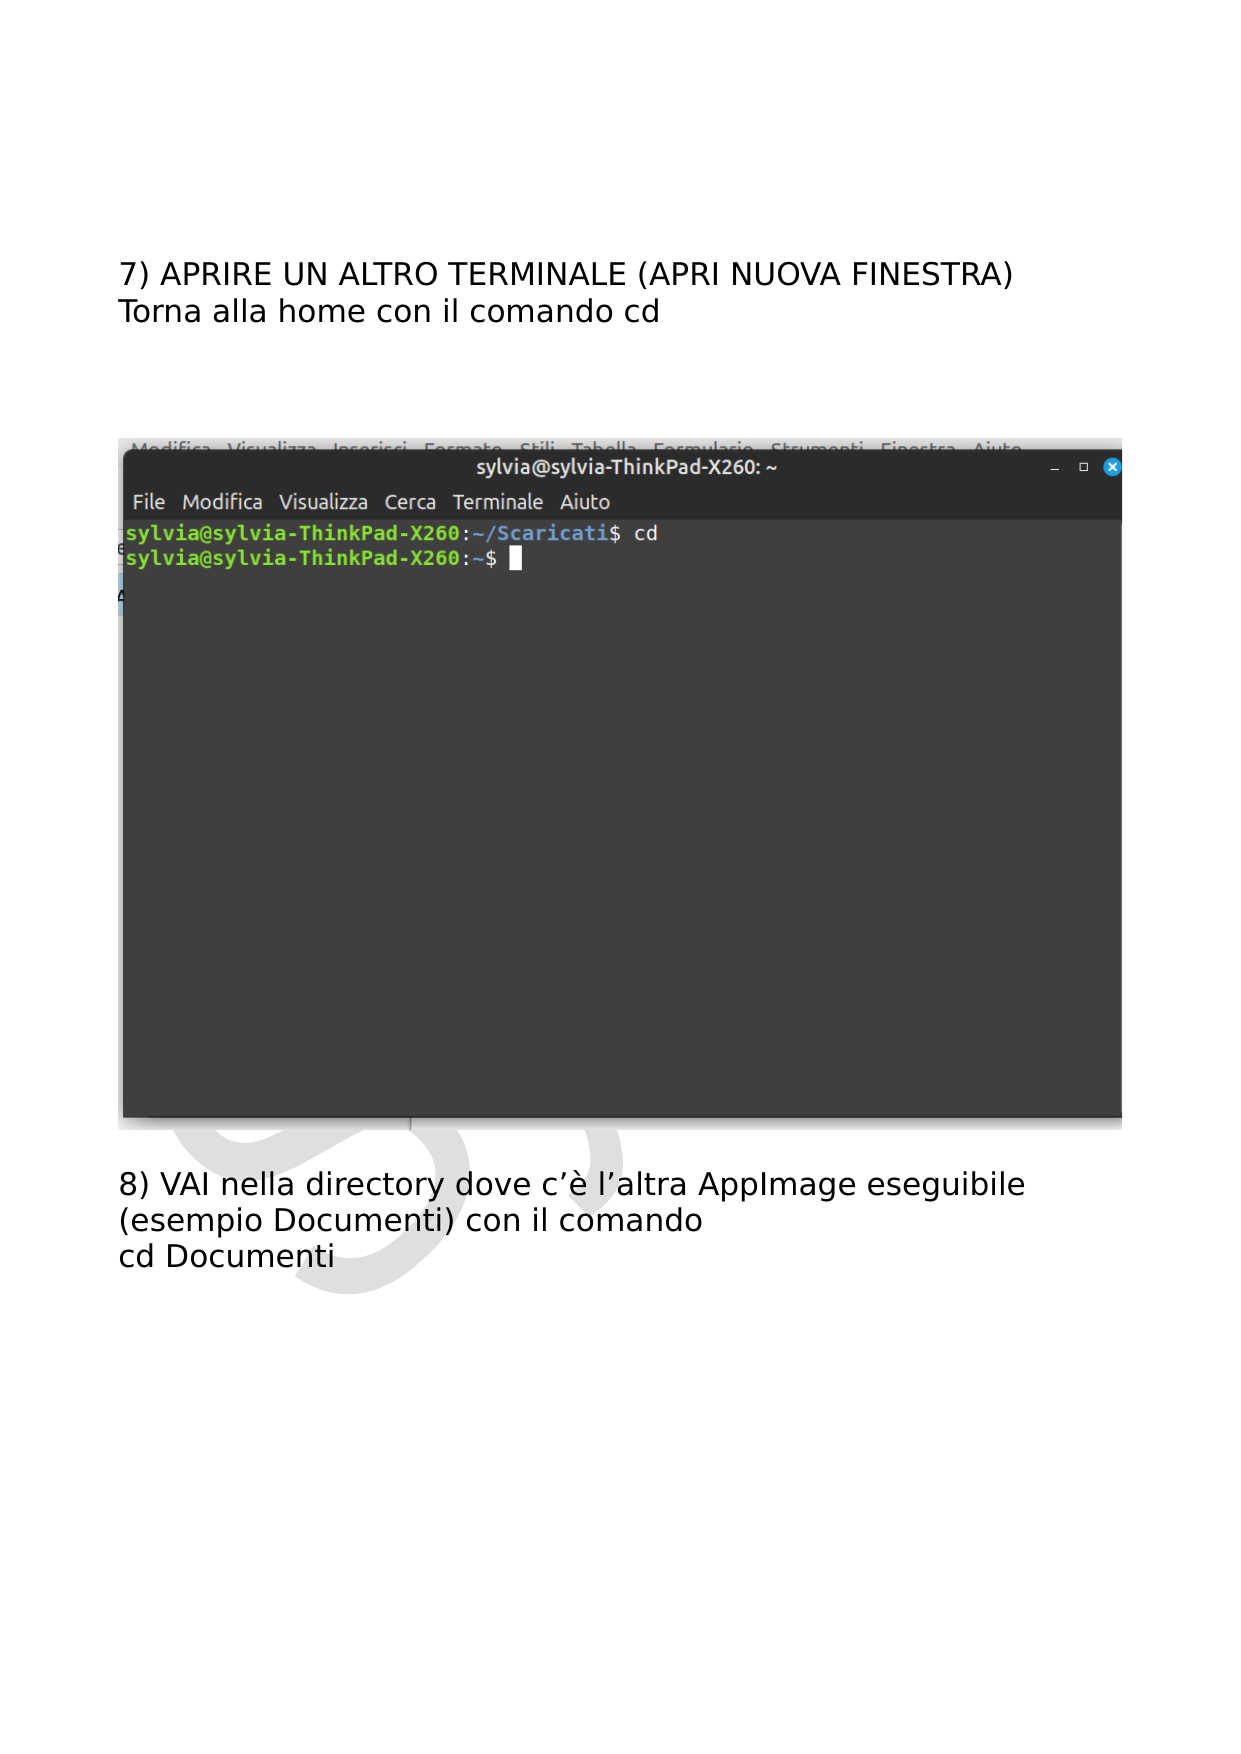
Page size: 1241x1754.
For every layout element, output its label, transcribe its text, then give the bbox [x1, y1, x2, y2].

picture [118, 438, 1123, 1130]
text [406, 1239, 1122, 1275]
text 7) APRIRE UN ALTRO TERMINALE (APRI NUOVA FINESTRA) [118, 257, 1122, 293]
text 8) VAI nella directory dove c’è l’altra AppImage eseguibile (esempio Documenti) con il comando [118, 1166, 435, 1239]
text 8) VAI nella directory dove c’è l’altra AppImage eseguibile (esempio Documenti) con il comando [444, 1166, 1122, 1239]
text cd Documenti [118, 1239, 395, 1275]
text Torna alla home con il comando cd [118, 293, 1122, 329]
